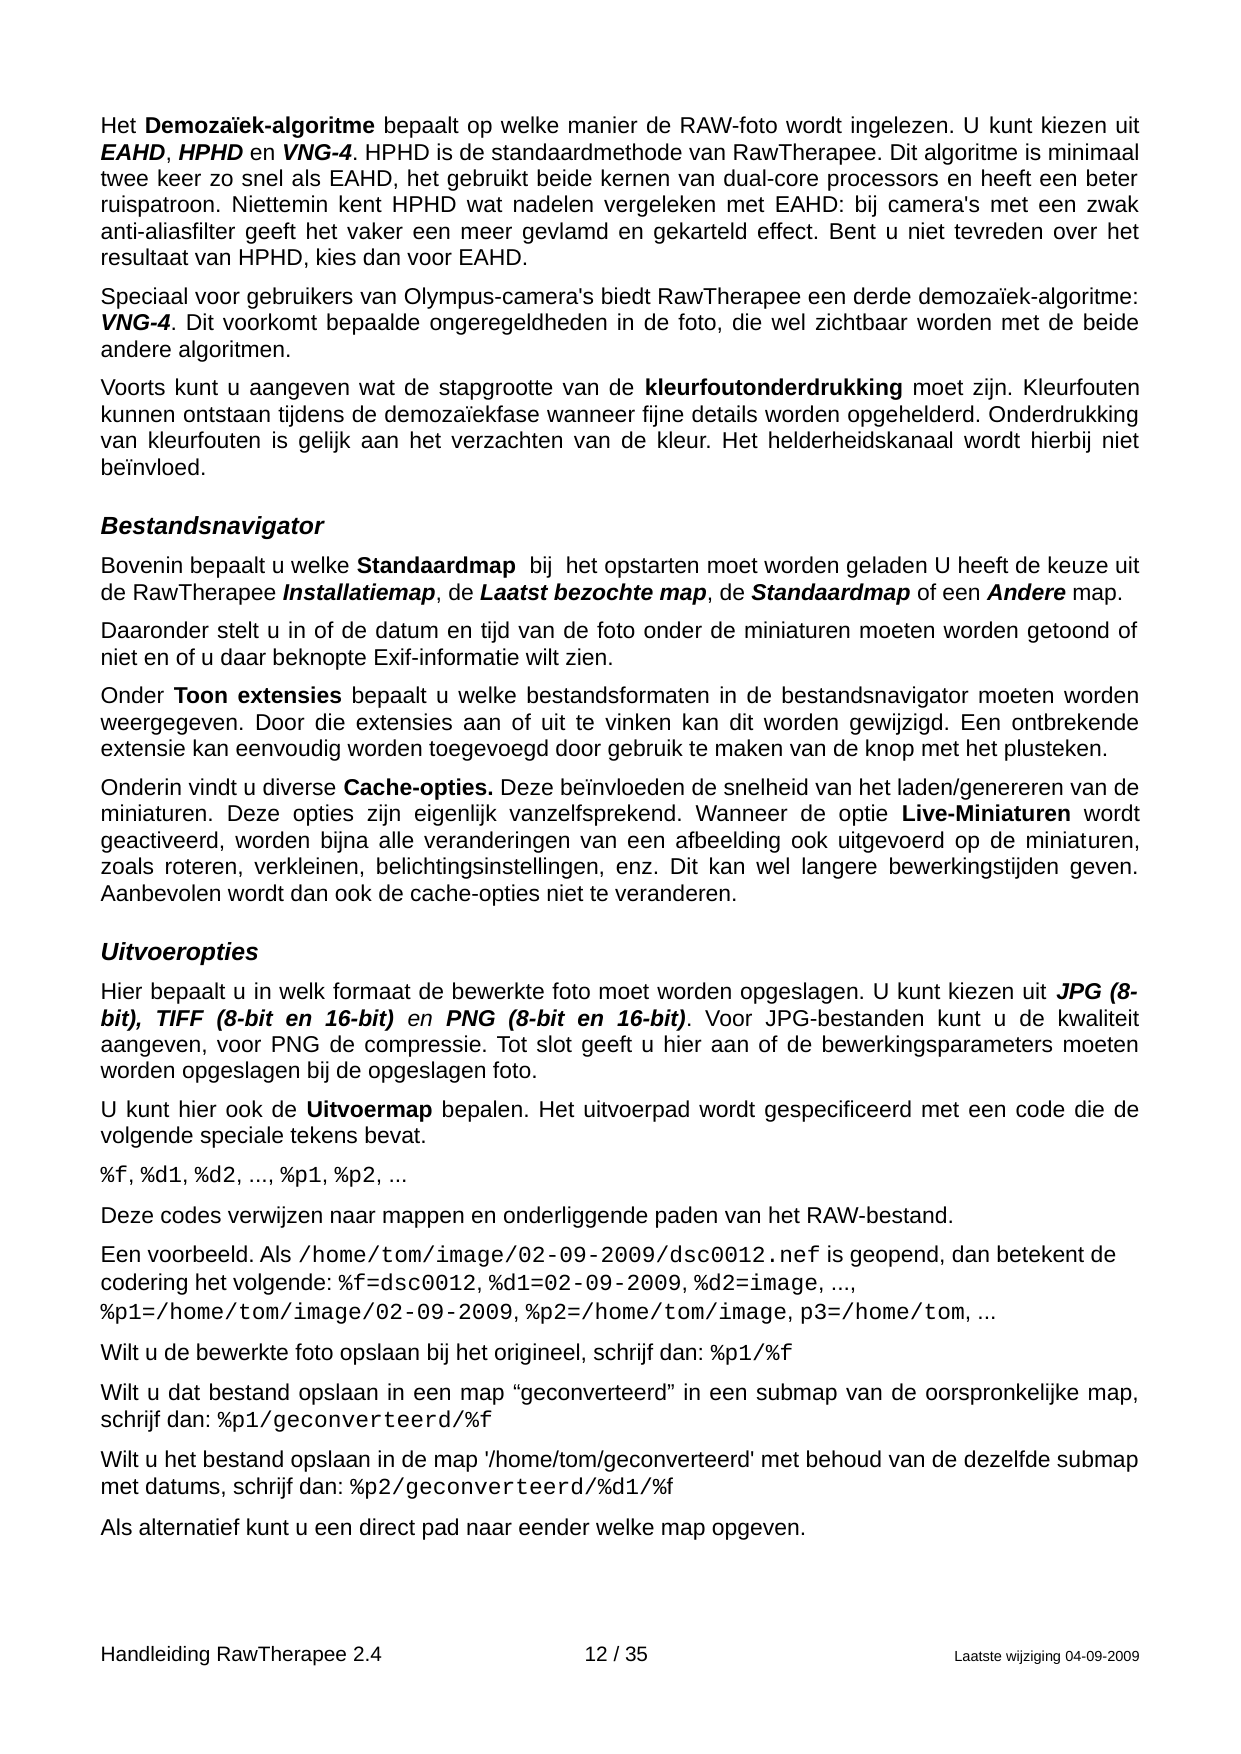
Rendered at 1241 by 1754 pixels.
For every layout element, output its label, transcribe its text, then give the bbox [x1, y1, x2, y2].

subtitle Bestandsnavigator [100, 511, 1140, 540]
text Onderin vindt u diverse Cache-opties. Deze beïnvloeden de snelheid van het laden/genereren van de miniaturen. Deze opties zijn eigenlijk vanzelfsprekend. Wanneer de optie Live-Miniaturen wordt geactiveerd, worden bijna alle veranderingen van een afbeelding ook uitgevoerd op de miniaturen, zoals roteren, verkleinen, belichtingsinstellingen, enz. Dit kan wel langere bewerkingstijden geven. Aanbevolen wordt dan ook de cache-opties niet te veranderen. [100, 774, 1140, 906]
text %f, %d1, %d2, ..., %p1, %p2, ... [100, 1161, 1140, 1189]
text Speciaal voor gebruikers van Olympus-camera's biedt RawTherapee een derde demozaïek-algoritme: VNG-4. Dit voorkomt bepaalde ongeregeldheden in de foto, die wel zichtbaar worden met de beide andere algoritmen. [100, 283, 1140, 362]
text Voorts kunt u aangeven wat de stapgrootte van de kleurfoutonderdrukking moet zijn. Kleurfouten kunnen ontstaan tijdens de demozaïekfase wanneer fijne details worden opgehelderd. Onderdrukking van kleurfouten is gelijk aan het verzachten van de kleur. Het helderheidskanaal wordt hierbij niet beïnvloed. [100, 374, 1140, 480]
text Onder Toon extensies bepaalt u welke bestandsformaten in de bestandsnavigator moeten worden weergegeven. Door die extensies aan of uit te vinken kan dit worden gewijzigd. Een ontbrekende extensie kan eenvoudig worden toegevoegd door gebruik te maken van de knop met het plusteken. [100, 682, 1140, 762]
text U kunt hier ook de Uitvoermap bepalen. Het uitvoerpad wordt gespecificeerd met een code die de volgende speciale tekens bevat. [100, 1096, 1140, 1149]
text Bovenin bepaalt u welke Standaardmap bij het opstarten moet worden geladen U heeft de keuze uit de RawTherapee Installatiemap, de Laatst bezochte map, de Standaardmap of een Andere map. [100, 552, 1140, 605]
text Hier bepaalt u in welk formaat de bewerkte foto moet worden opgeslagen. U kunt kiezen uit JPG (8-bit), TIFF (8-bit en 16-bit) en PNG (8-bit en 16-bit). Voor JPG-bestanden kunt u de kwaliteit aangeven, voor PNG de compressie. Tot slot geeft u hier aan of de bewerkingsparameters moeten worden opgeslagen bij de opgeslagen foto. [100, 978, 1140, 1083]
text Wilt u de bewerkte foto opslaan bij het origineel, schrijf dan: %p1/%f [100, 1338, 1140, 1367]
text Wilt u dat bestand opslaan in een map “geconverteerd” in een submap van de oorspronkelijke map, schrijf dan: %p1/geconverteerd/%f [100, 1379, 1140, 1434]
subtitle Uitvoeropties [100, 937, 1140, 966]
text Deze codes verwijzen naar mappen en onderliggende paden van het RAW-bestand. [100, 1202, 1140, 1228]
text Een voorbeeld. Als /home/tom/image/02-09-2009/dsc0012.nef is geopend, dan betekent de codering het volgende: %f=dsc0012, %d1=02-09-2009, %d2=image, ..., %p1=/home/tom/image/02-09-2009, %p2=/home/tom/image, p3=/home/tom, ... [100, 1241, 1140, 1326]
text Wilt u het bestand opslaan in de map '/home/tom/geconverteerd' met behoud van de dezelfde submap met datums, schrijf dan: %p2/geconverteerd/%d1/%f [100, 1446, 1140, 1501]
text Het Demozaïek-algoritme bepaalt op welke manier de RAW-foto wordt ingelezen. U kunt kiezen uit EAHD, HPHD en VNG-4. HPHD is de standaardmethode van RawTherapee. Dit algoritme is minimaal twee keer zo snel als EAHD, het gebruikt beide kernen van dual-core processors en heeft een beter ruispatroon. Niettemin kent HPHD wat nadelen vergeleken met EAHD: bij camera's met een zwak anti-aliasfilter geeft het vaker een meer gevlamd en gekarteld effect. Bent u niet tevreden over het resultaat van HPHD, kies dan voor EAHD. [100, 112, 1140, 270]
text Als alternatief kunt u een direct pad naar eender welke map opgeven. [100, 1514, 1140, 1540]
text Daaronder stelt u in of de datum en tijd van de foto onder de miniaturen moeten worden getoond of niet en of u daar beknopte Exif-informatie wilt zien. [100, 617, 1140, 670]
